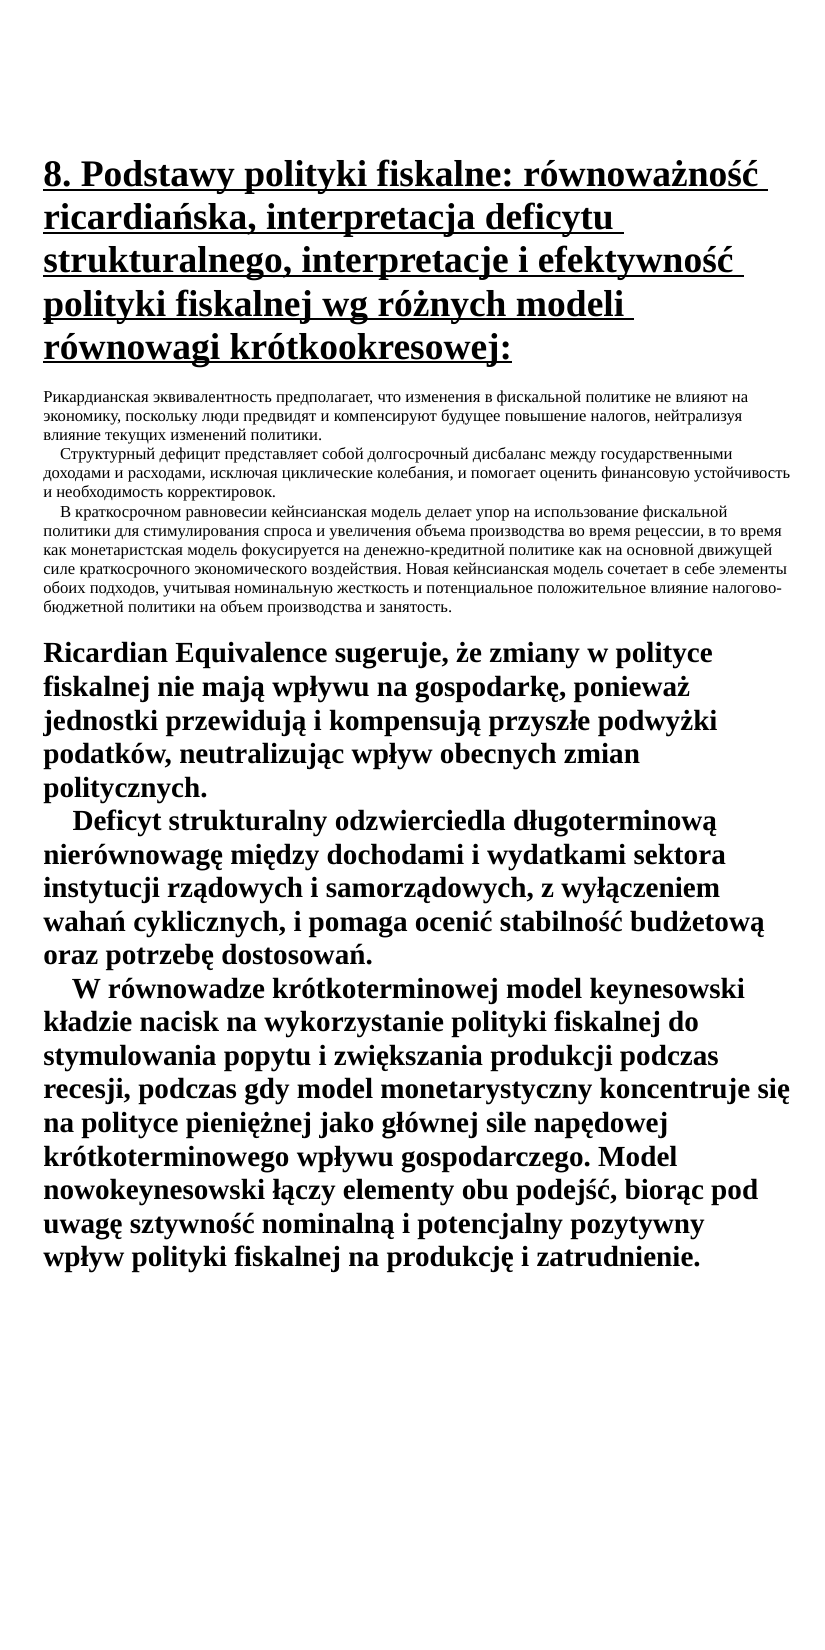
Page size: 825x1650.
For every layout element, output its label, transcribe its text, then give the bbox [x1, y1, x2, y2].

text 8. Podstawy polityki fiskalne: równoważność ricardiańska, interpretacja deficytu strukturalnego, interpretacje i efektywność polityki fiskalnej wg różnych modeli równowagi krótkookresowej: [43, 152, 791, 367]
text W równowadze krótkoterminowej model keynesowski kładzie nacisk na wykorzystanie polityki fiskalnej do stymulowania popytu i zwiększania produkcji podczas recesji, podczas gdy model monetarystyczny koncentruje się na polityce pieniężnej jako głównej sile napędowej krótkoterminowego wpływu gospodarczego. Model nowokeynesowski łączy elementy obu podejść, biorąc pod uwagę sztywność nominalną i potencjalny pozytywny wpływ polityki fiskalnej na produkcję i zatrudnienie. [43, 971, 791, 1273]
text Deficyt strukturalny odzwierciedla długoterminową nierównowagę między dochodami i wydatkami sektora instytucji rządowych i samorządowych, z wyłączeniem wahań cyklicznych, i pomaga ocenić stabilność budżetową oraz potrzebę dostosowań. [43, 803, 791, 971]
text Структурный дефицит представляет собой долгосрочный дисбаланс между государственными доходами и расходами, исключая циклические колебания, и помогает оценить финансовую устойчивость и необходимость корректировок. [43, 444, 791, 501]
text Ricardian Equivalence sugeruje, że zmiany w polityce fiskalnej nie mają wpływu na gospodarkę, ponieważ jednostki przewidują i kompensują przyszłe podwyżki podatków, neutralizując wpływ obecnych zmian politycznych. [43, 636, 791, 803]
text В краткосрочном равновесии кейнсианская модель делает упор на использование фискальной политики для стимулирования спроса и увеличения объема производства во время рецессии, в то время как монетаристская модель фокусируется на денежно-кредитной политике как на основной движущей силе краткосрочного экономического воздействия. Новая кейнсианская модель сочетает в себе элементы обоих подходов, учитывая номинальную жесткость и потенциальное положительное влияние налогово-бюджетной политики на объем производства и занятость. [43, 501, 791, 616]
text Рикардианская эквивалентность предполагает, что изменения в фискальной политике не влияют на экономику, поскольку люди предвидят и компенсируют будущее повышение налогов, нейтрализуя влияние текущих изменений политики. [43, 386, 791, 444]
